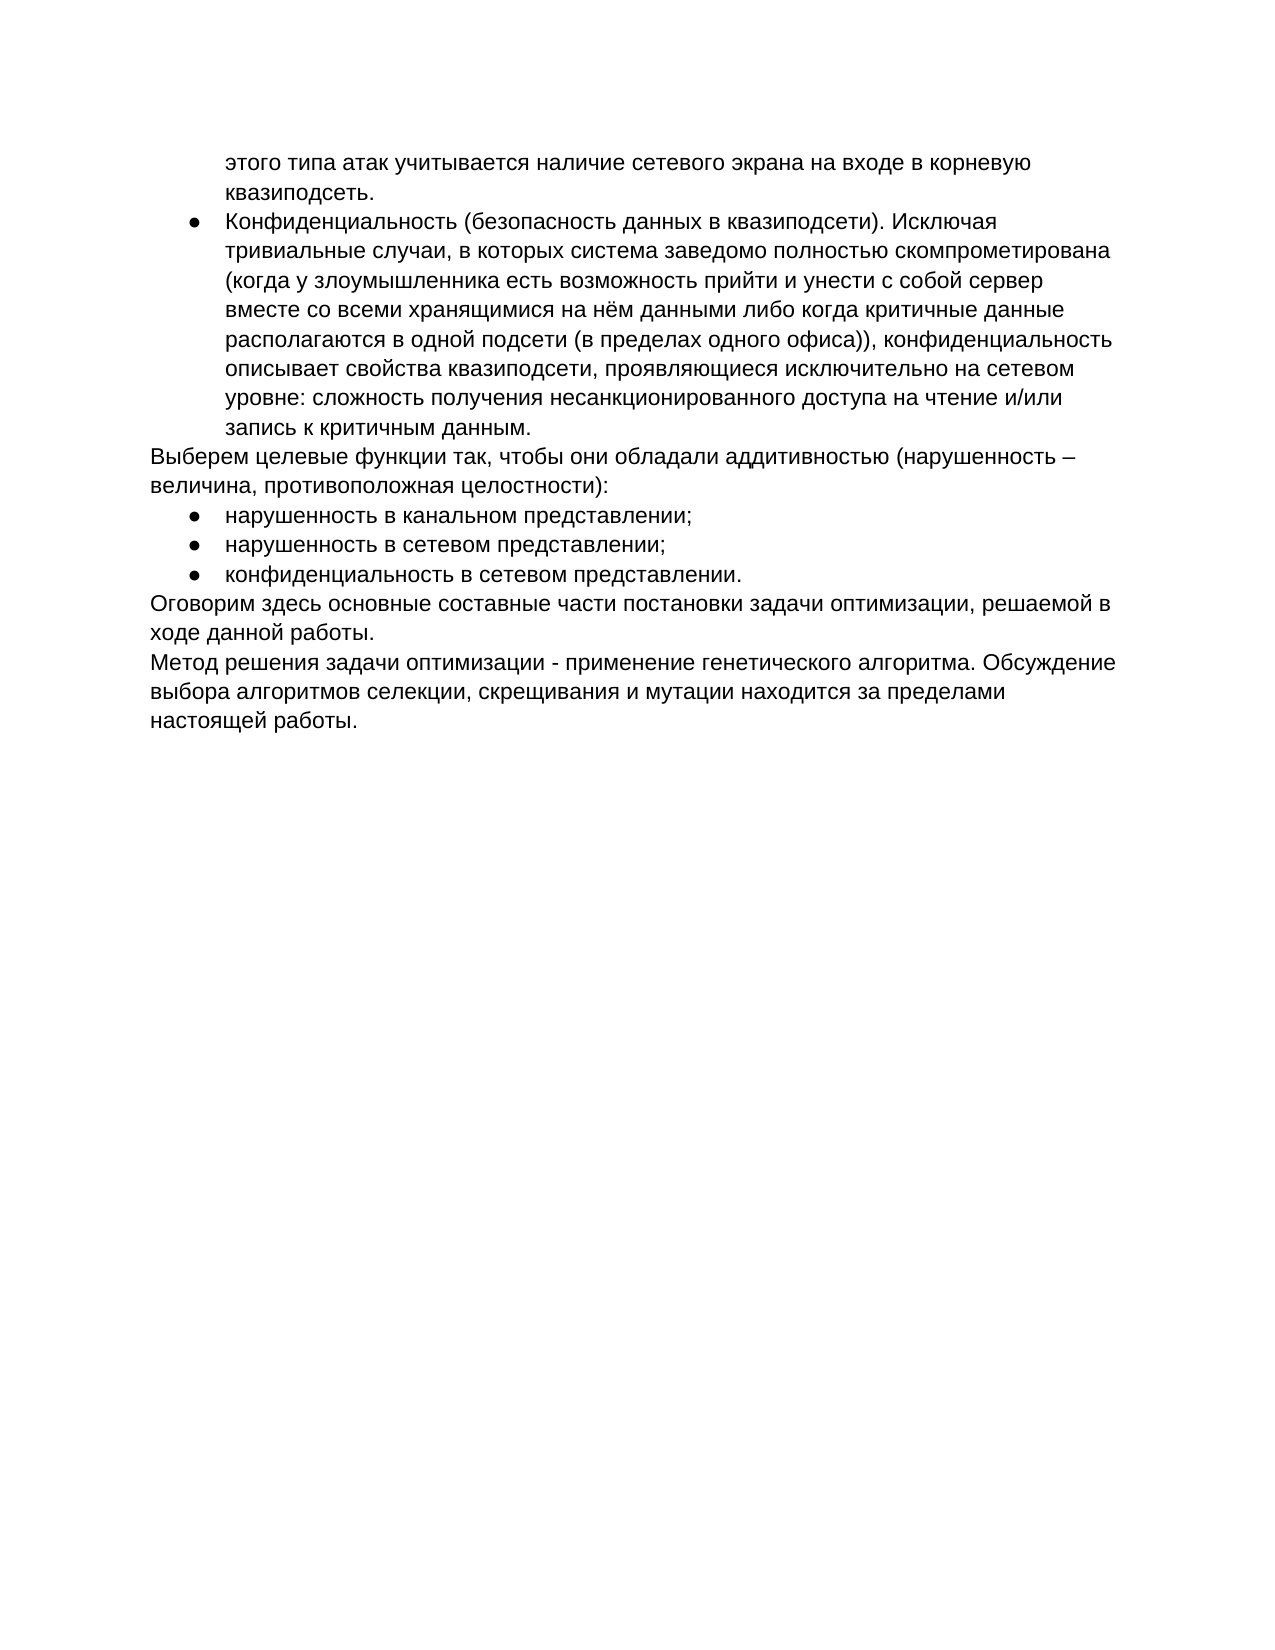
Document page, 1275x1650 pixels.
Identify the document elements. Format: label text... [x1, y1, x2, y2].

text Оговорим здесь основные составные части постановки задачи оптимизации, решаемой в ходе данной работы. [150, 591, 1125, 646]
list конфиденциальность в сетевом представлении. [187, 561, 1125, 587]
list нарушенность в сетевом представлении; [187, 532, 1125, 557]
list нарушенность в канальном представлении; [187, 502, 1125, 528]
list Конфиденциальность (безопасность данных в квазиподсети). Исключая тривиальные случаи, в которых система заведомо полностью скомпрометирована (когда у злоумышленника есть возможность прийти и унести с собой сервер вместе со всеми хранящимися на нём данными либо когда критичные данные располагаются в одной подсети (в пределах одного офиса)), конфиденциальность описывает свойства квазиподсети, проявляющиеся исключительно на сетевом уровне: сложность получения несанкционированного доступа на чтение и/или запись к критичным данным. [187, 209, 1125, 440]
text Выберем целевые функции так, чтобы они обладали аддитивностью (нарушенность – величина, противоположная целостности): [150, 444, 1125, 499]
text Метод решения задачи оптимизации - применение генетического алгоритма. Обсуждение выбора алгоритмов селекции, скрещивания и мутации находится за пределами настоящей работы. [150, 649, 1125, 734]
list этого типа атак учитывается наличие сетевого экрана на входе в корневую квазиподсеть. [187, 150, 1125, 205]
